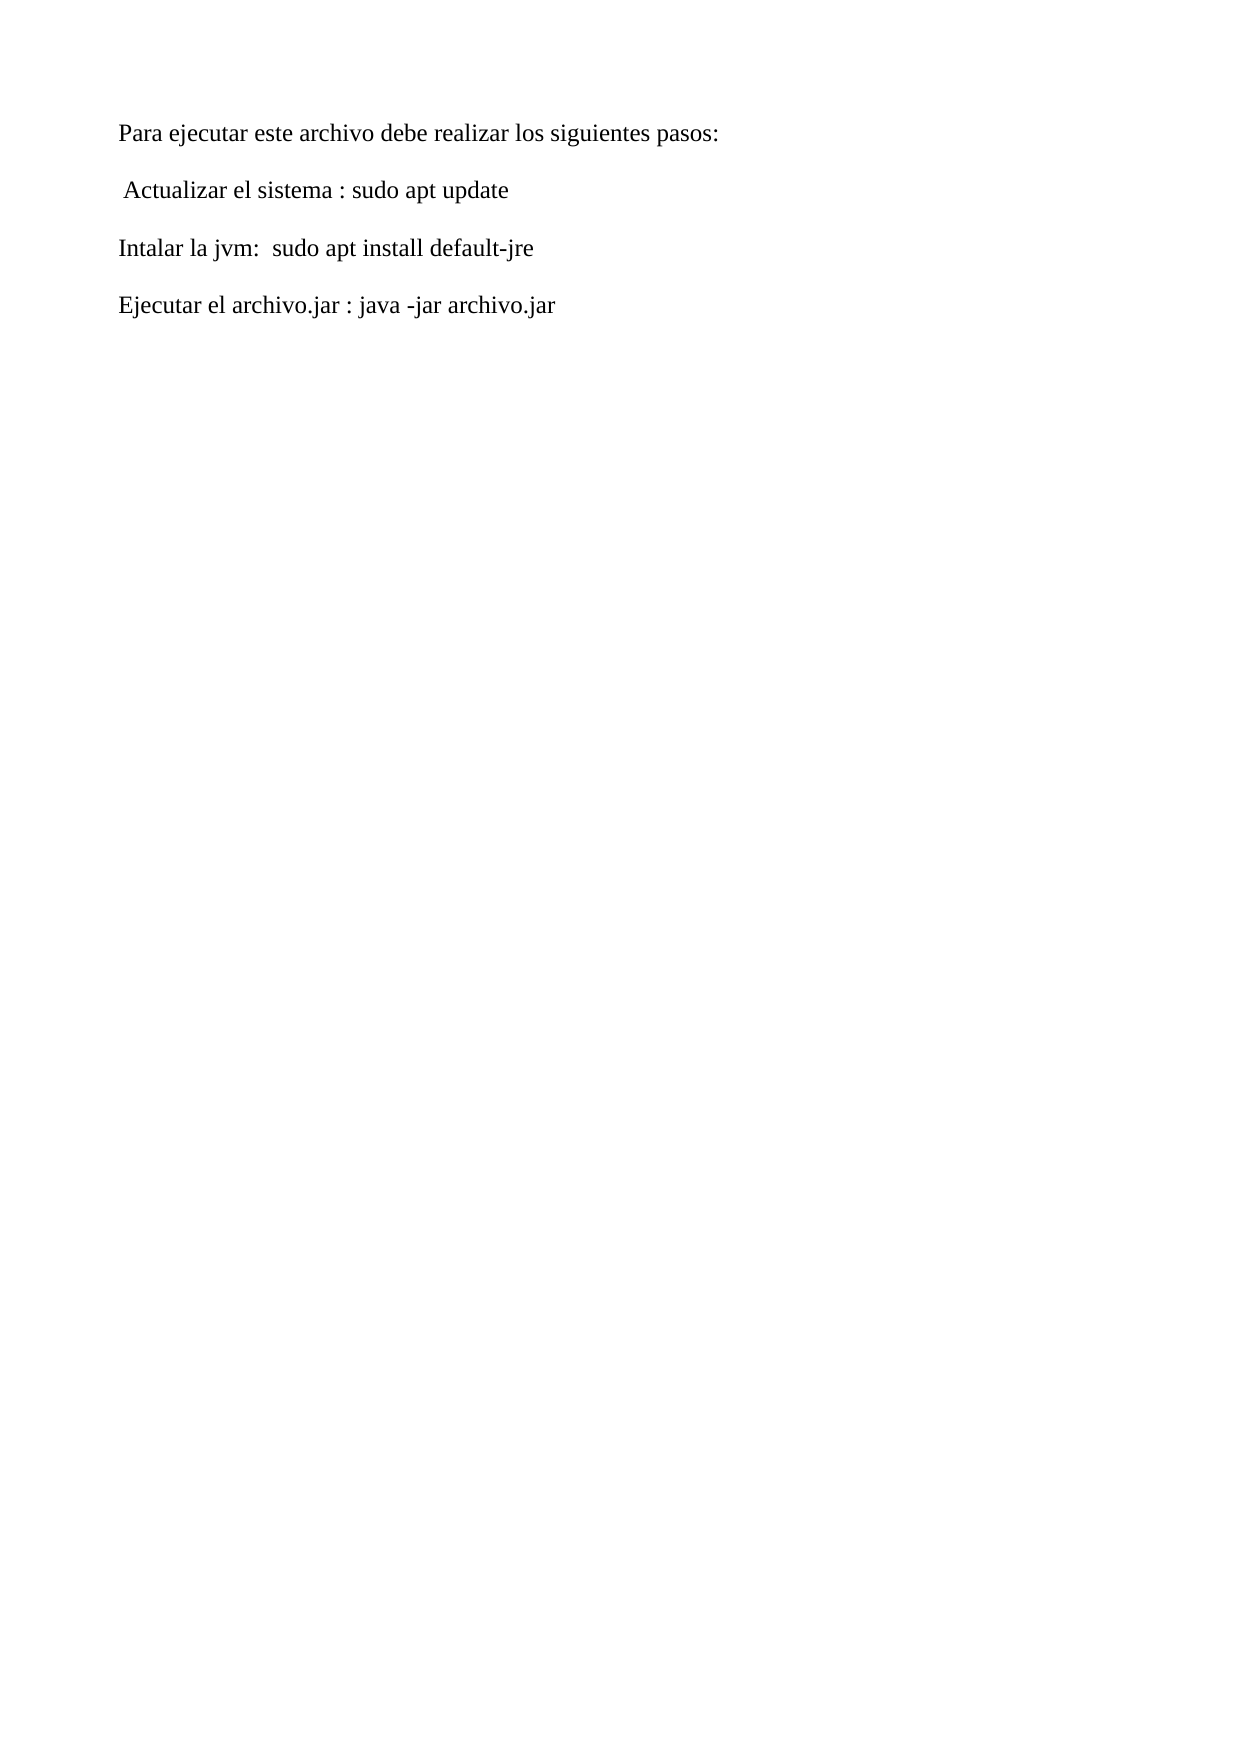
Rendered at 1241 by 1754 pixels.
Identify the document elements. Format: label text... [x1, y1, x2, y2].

text Para ejecutar este archivo debe realizar los siguientes pasos: [118, 118, 1122, 147]
text Actualizar el sistema : sudo apt update [118, 176, 1122, 204]
text Intalar la jvm: sudo apt install default-jre [118, 233, 1122, 262]
text Ejecutar el archivo.jar : java -jar archivo.jar [118, 291, 1122, 319]
